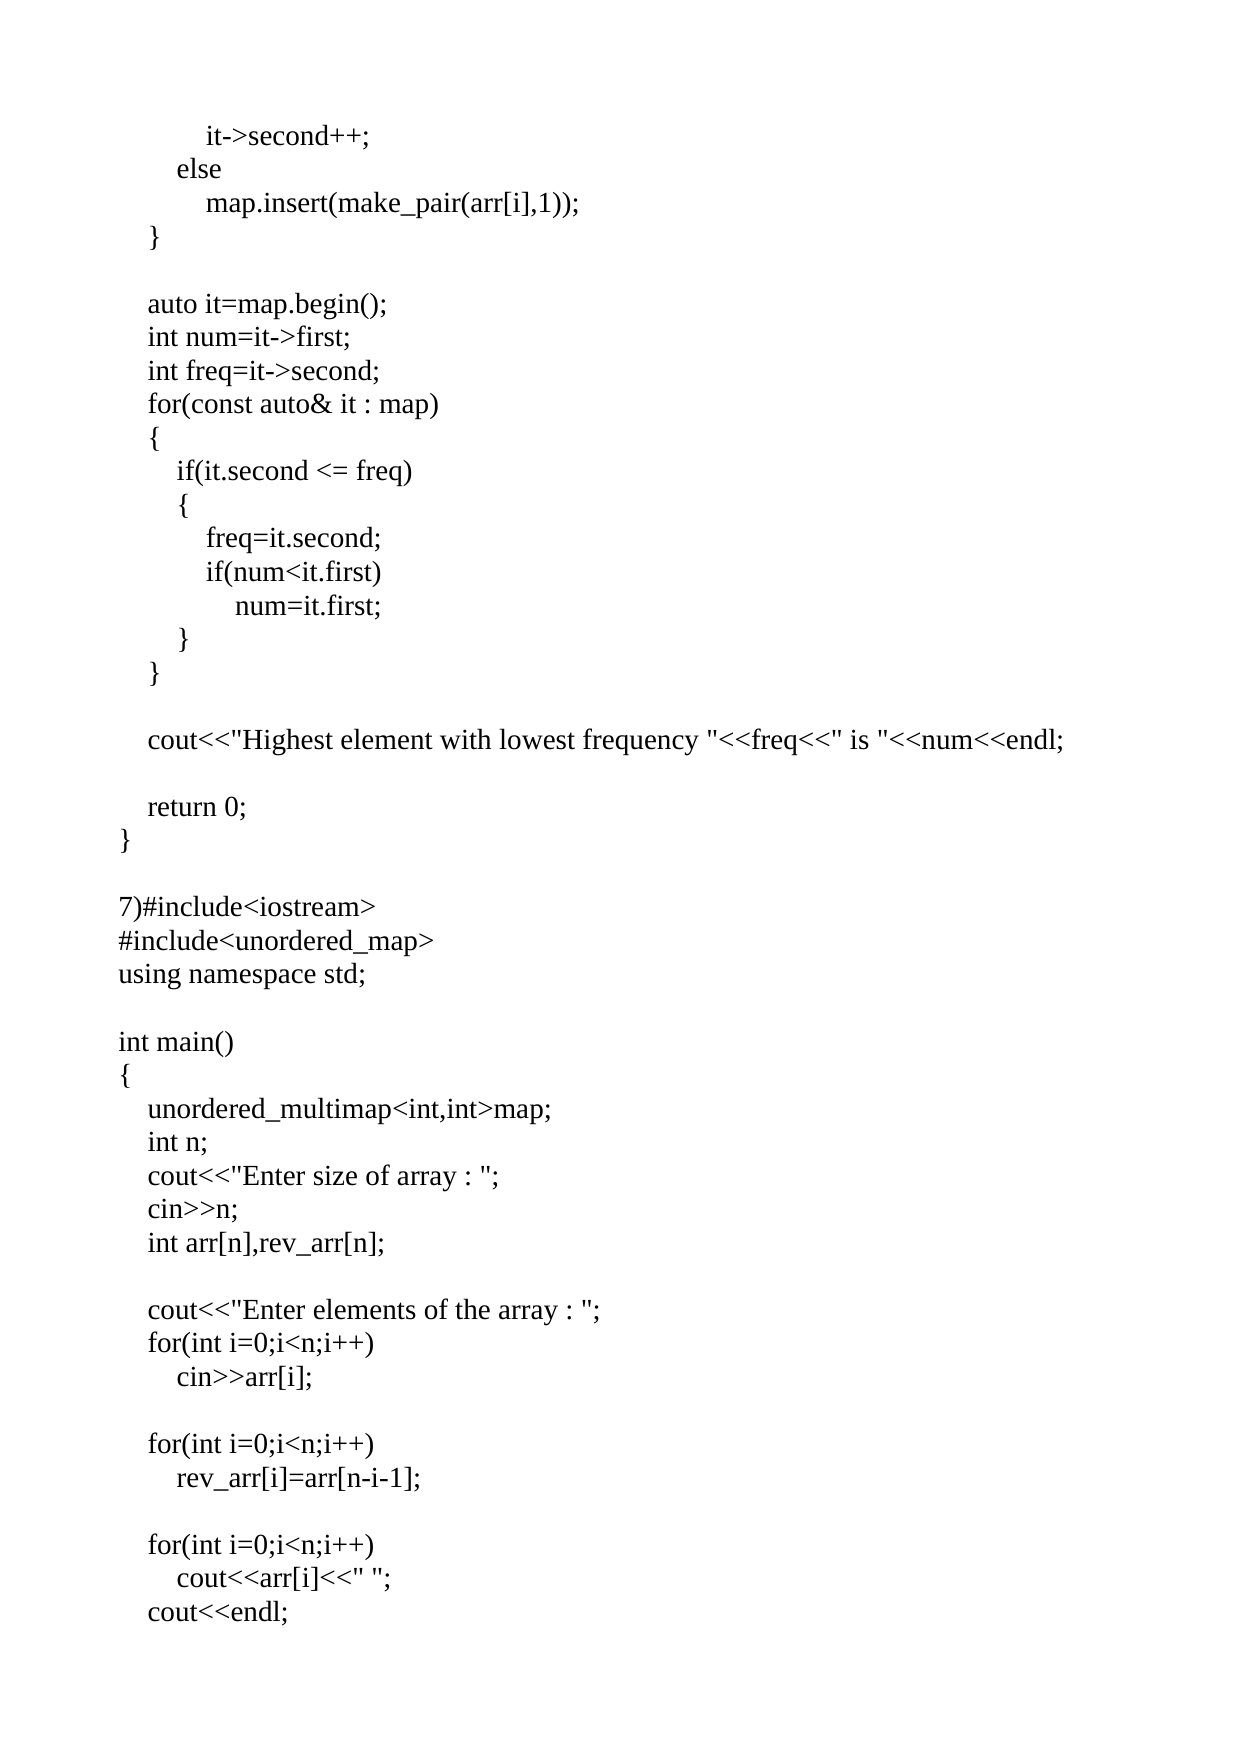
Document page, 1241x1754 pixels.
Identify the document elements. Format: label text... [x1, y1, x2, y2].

text cout<<endl; [118, 1594, 1122, 1627]
text cout<<"Enter elements of the array : "; [118, 1292, 1122, 1326]
text } [118, 655, 1122, 688]
text int freq=it->second; [118, 353, 1122, 386]
text using namespace std; [118, 957, 1122, 990]
text rev_arr[i]=arr[n-i-1]; [118, 1460, 1122, 1493]
text int n; [118, 1124, 1122, 1158]
text for(int i=0;i<n;i++) [118, 1527, 1122, 1560]
text for(const auto& it : map) [118, 386, 1122, 420]
text #include<unordered_map> [118, 923, 1122, 957]
text else [118, 152, 1122, 185]
text unordered_multimap<int,int>map; [118, 1091, 1122, 1124]
text } [118, 621, 1122, 655]
text return 0; [118, 789, 1122, 822]
text freq=it.second; [118, 521, 1122, 554]
text { [118, 1057, 1122, 1091]
text cout<<"Enter size of array : "; [118, 1158, 1122, 1191]
text { [118, 487, 1122, 521]
text for(int i=0;i<n;i++) [118, 1326, 1122, 1359]
text auto it=map.begin(); [118, 286, 1122, 319]
text int num=it->first; [118, 319, 1122, 353]
text if(it.second <= freq) [118, 453, 1122, 487]
text } [118, 822, 1122, 856]
text } [118, 219, 1122, 252]
text int main() [118, 1024, 1122, 1057]
text cin>>n; [118, 1191, 1122, 1225]
text for(int i=0;i<n;i++) [118, 1426, 1122, 1460]
text if(num<it.first) [118, 554, 1122, 588]
text int arr[n],rev_arr[n]; [118, 1225, 1122, 1258]
text cout<<arr[i]<<" "; [118, 1560, 1122, 1594]
text { [118, 420, 1122, 453]
text num=it.first; [118, 588, 1122, 621]
text map.insert(make_pair(arr[i],1)); [118, 185, 1122, 219]
text cout<<"Highest element with lowest frequency "<<freq<<" is "<<num<<endl; [118, 722, 1122, 755]
text 7)#include<iostream> [118, 889, 1122, 923]
text cin>>arr[i]; [118, 1359, 1122, 1393]
text it->second++; [118, 118, 1122, 152]
